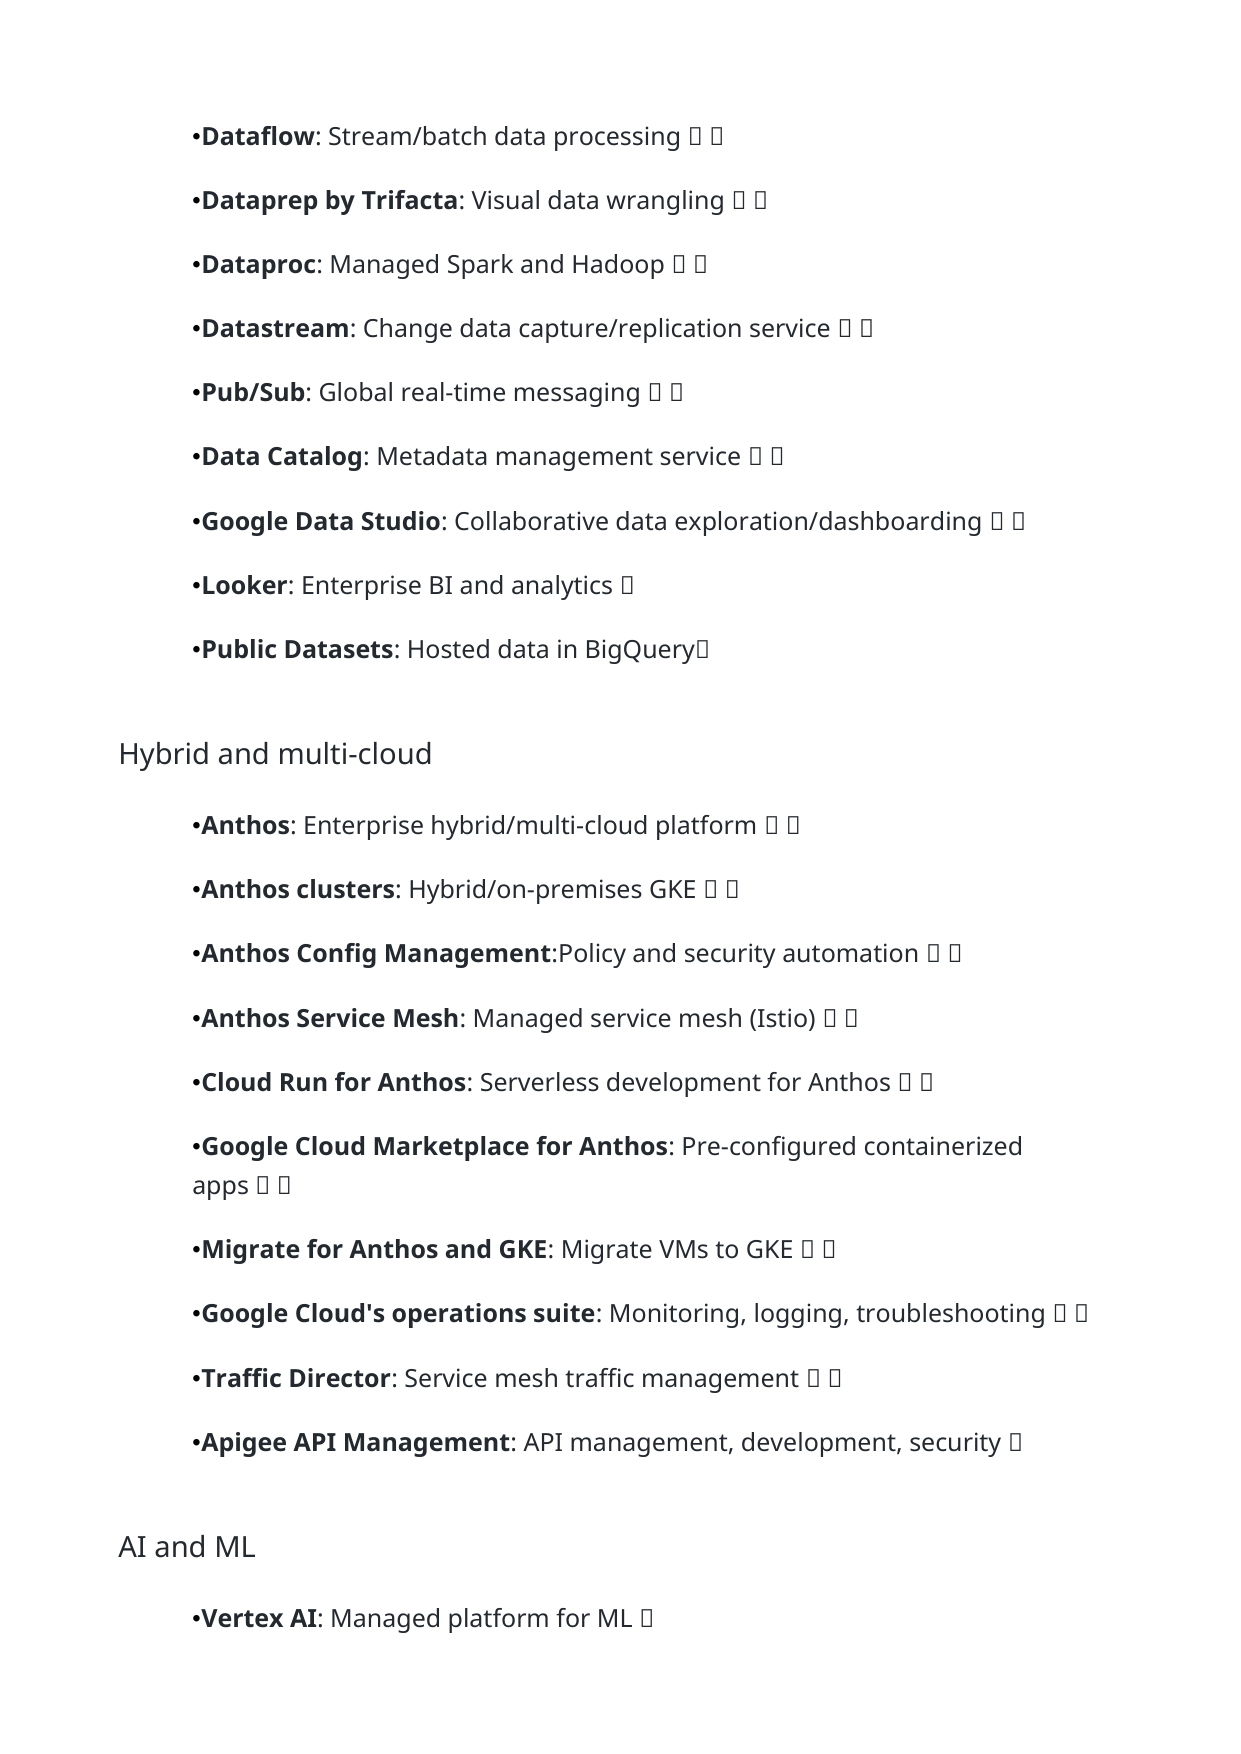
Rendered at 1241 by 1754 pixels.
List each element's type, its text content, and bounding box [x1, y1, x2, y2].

list Google Cloud's operations suite: Monitoring, logging, troubleshooting 🔗 📄 [118, 1296, 1122, 1330]
list Anthos: Enterprise hybrid/multi-cloud platform 🔗 📄 [118, 808, 1122, 842]
list Vertex AI: Managed platform for ML 🔗 [118, 1601, 1122, 1635]
list Apigee API Management: API management, development, security 🔗 [118, 1424, 1122, 1458]
list Pub/Sub: Global real-time messaging 🔗 📄 [118, 375, 1122, 409]
subtitle Hybrid and multi-cloud [118, 733, 1122, 773]
list Dataprep by Trifacta: Visual data wrangling 🔗 📄 [118, 182, 1122, 216]
list Anthos Service Mesh: Managed service mesh (Istio) 🔗 📄 [118, 1000, 1122, 1034]
list Dataproc: Managed Spark and Hadoop 🔗 📄 [118, 246, 1122, 281]
list Datastream: Change data capture/replication service 🔗 📄 [118, 311, 1122, 345]
list Public Datasets: Hosted data in BigQuery📄 [118, 631, 1122, 666]
list Anthos Config Management:Policy and security automation 🔗 📄 [118, 936, 1122, 970]
list Google Cloud Marketplace for Anthos: Pre-configured containerized apps 🔗 📄 [118, 1128, 1122, 1202]
subtitle AI and ML [118, 1526, 1122, 1566]
list Anthos clusters: Hybrid/on-premises GKE 🔗 📄 [118, 872, 1122, 906]
list Traffic Director: Service mesh traffic management 🔗 📄 [118, 1360, 1122, 1394]
list Data Catalog: Metadata management service 🔗 📄 [118, 439, 1122, 473]
list Google Data Studio: Collaborative data exploration/dashboarding 🔗 📄 [118, 503, 1122, 537]
list Cloud Run for Anthos: Serverless development for Anthos 🔗 📄 [118, 1064, 1122, 1098]
list Dataflow: Stream/batch data processing 🔗 📄 [118, 118, 1122, 152]
list Migrate for Anthos and GKE: Migrate VMs to GKE 🔗 📄 [118, 1232, 1122, 1266]
list Looker: Enterprise BI and analytics 🔗 [118, 567, 1122, 601]
